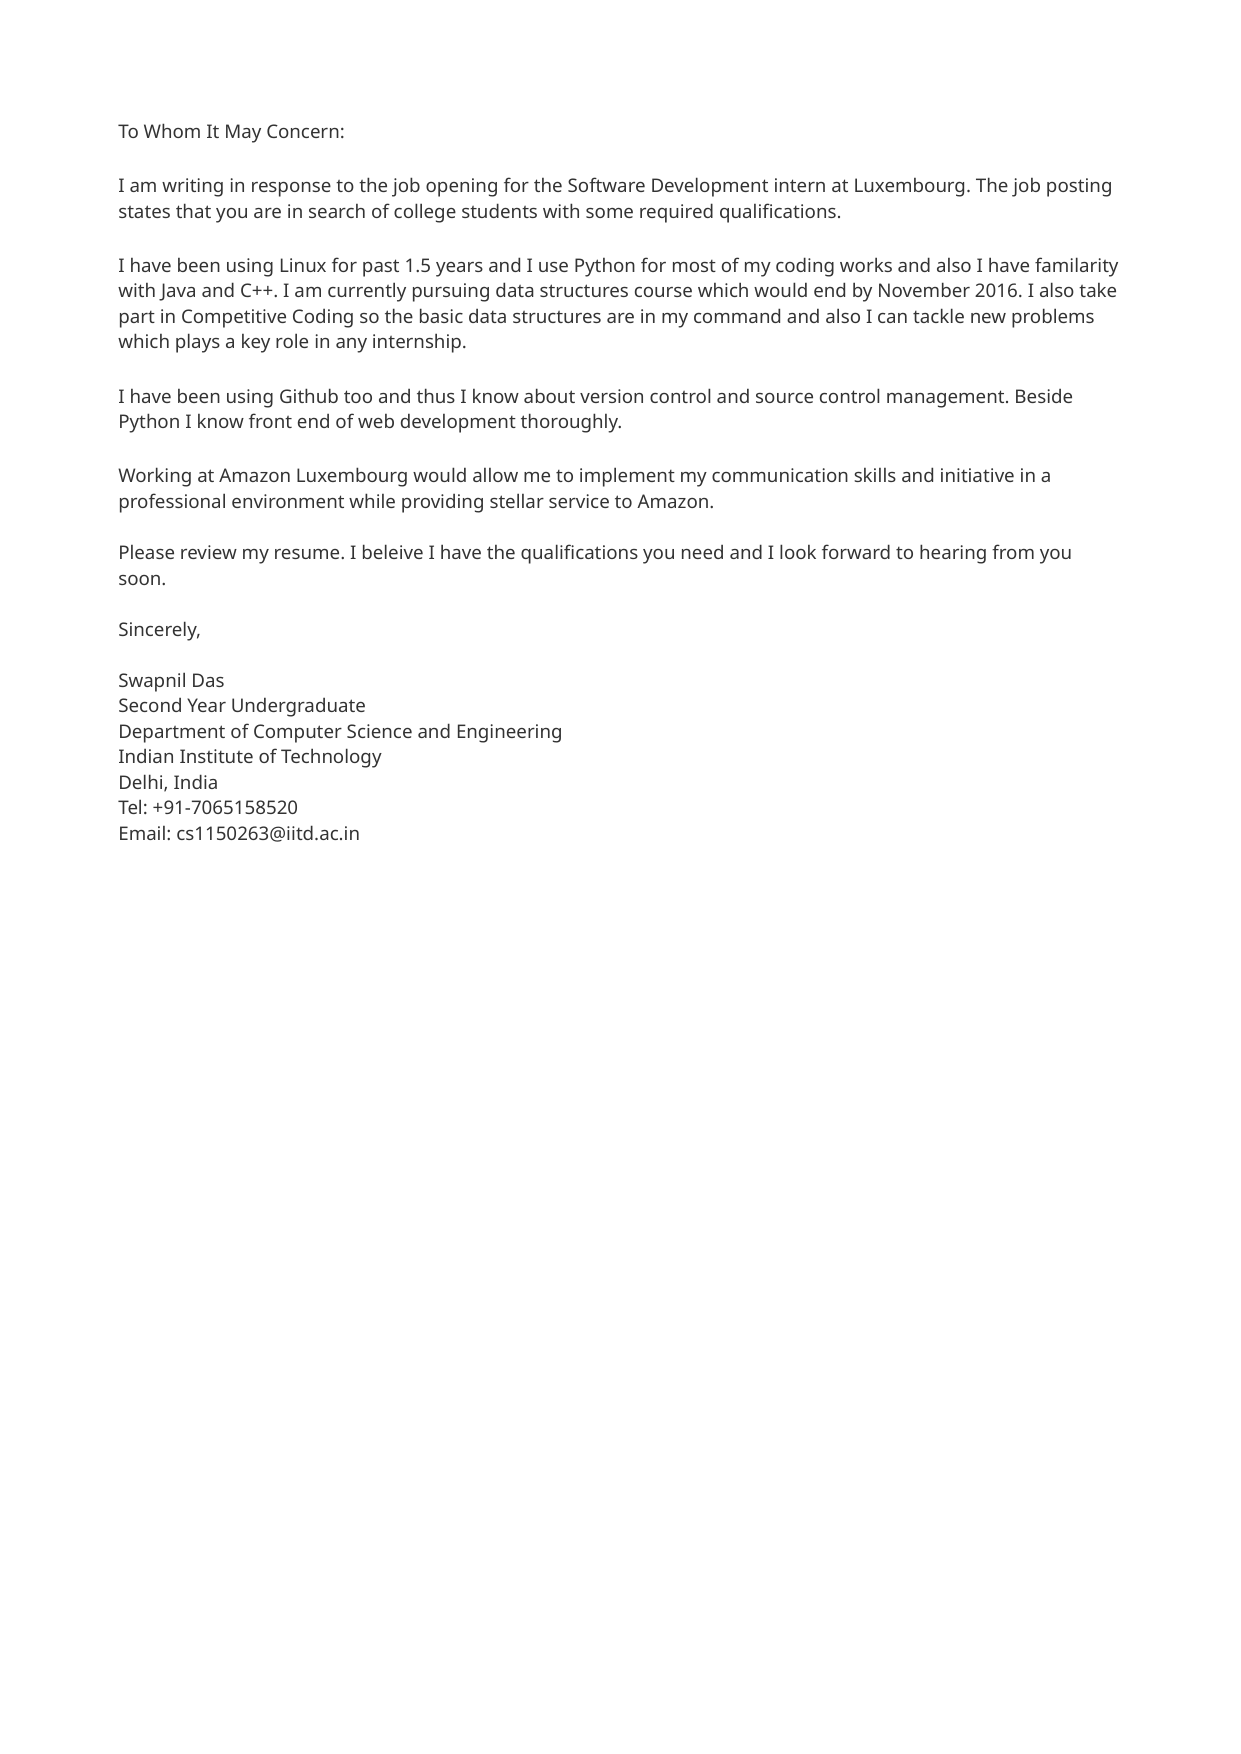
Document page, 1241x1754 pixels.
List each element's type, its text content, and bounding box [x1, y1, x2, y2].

text Department of Computer Science and Engineering [118, 718, 1122, 743]
text I have been using Linux for past 1.5 years and I use Python for most of my coding works and also I have familarity with Java and C++. I am currently pursuing data structures course which would end by November 2016. I also take part in Competitive Coding so the basic data structures are in my command and also I can tackle new problems which plays a key role in any internship. [118, 252, 1122, 354]
text I am writing in response to the job opening for the Software Development intern at Luxembourg. The job posting states that you are in search of college students with some required qualifications. [118, 172, 1122, 223]
text To Whom It May Concern: [118, 118, 1122, 144]
text Delhi, India [118, 769, 1122, 794]
text Please review my resume. I beleive I have the qualifications you need and I look forward to hearing from you soon. [118, 539, 1122, 590]
text Sincerely, [118, 616, 1122, 641]
text Second Year Undergraduate [118, 692, 1122, 718]
text I have been using Github too and thus I know about version control and source control management. Beside Python I know front end of web development thoroughly. [118, 383, 1122, 434]
text Tel: +91-7065158520 [118, 794, 1122, 820]
text Email: cs1150263@iitd.ac.in [118, 820, 1122, 846]
text Swapnil Das [118, 667, 1122, 692]
text Indian Institute of Technology [118, 743, 1122, 769]
text Working at Amazon Luxembourg would allow me to implement my communication skills and initiative in a professional environment while providing stellar service to Amazon. [118, 463, 1122, 514]
